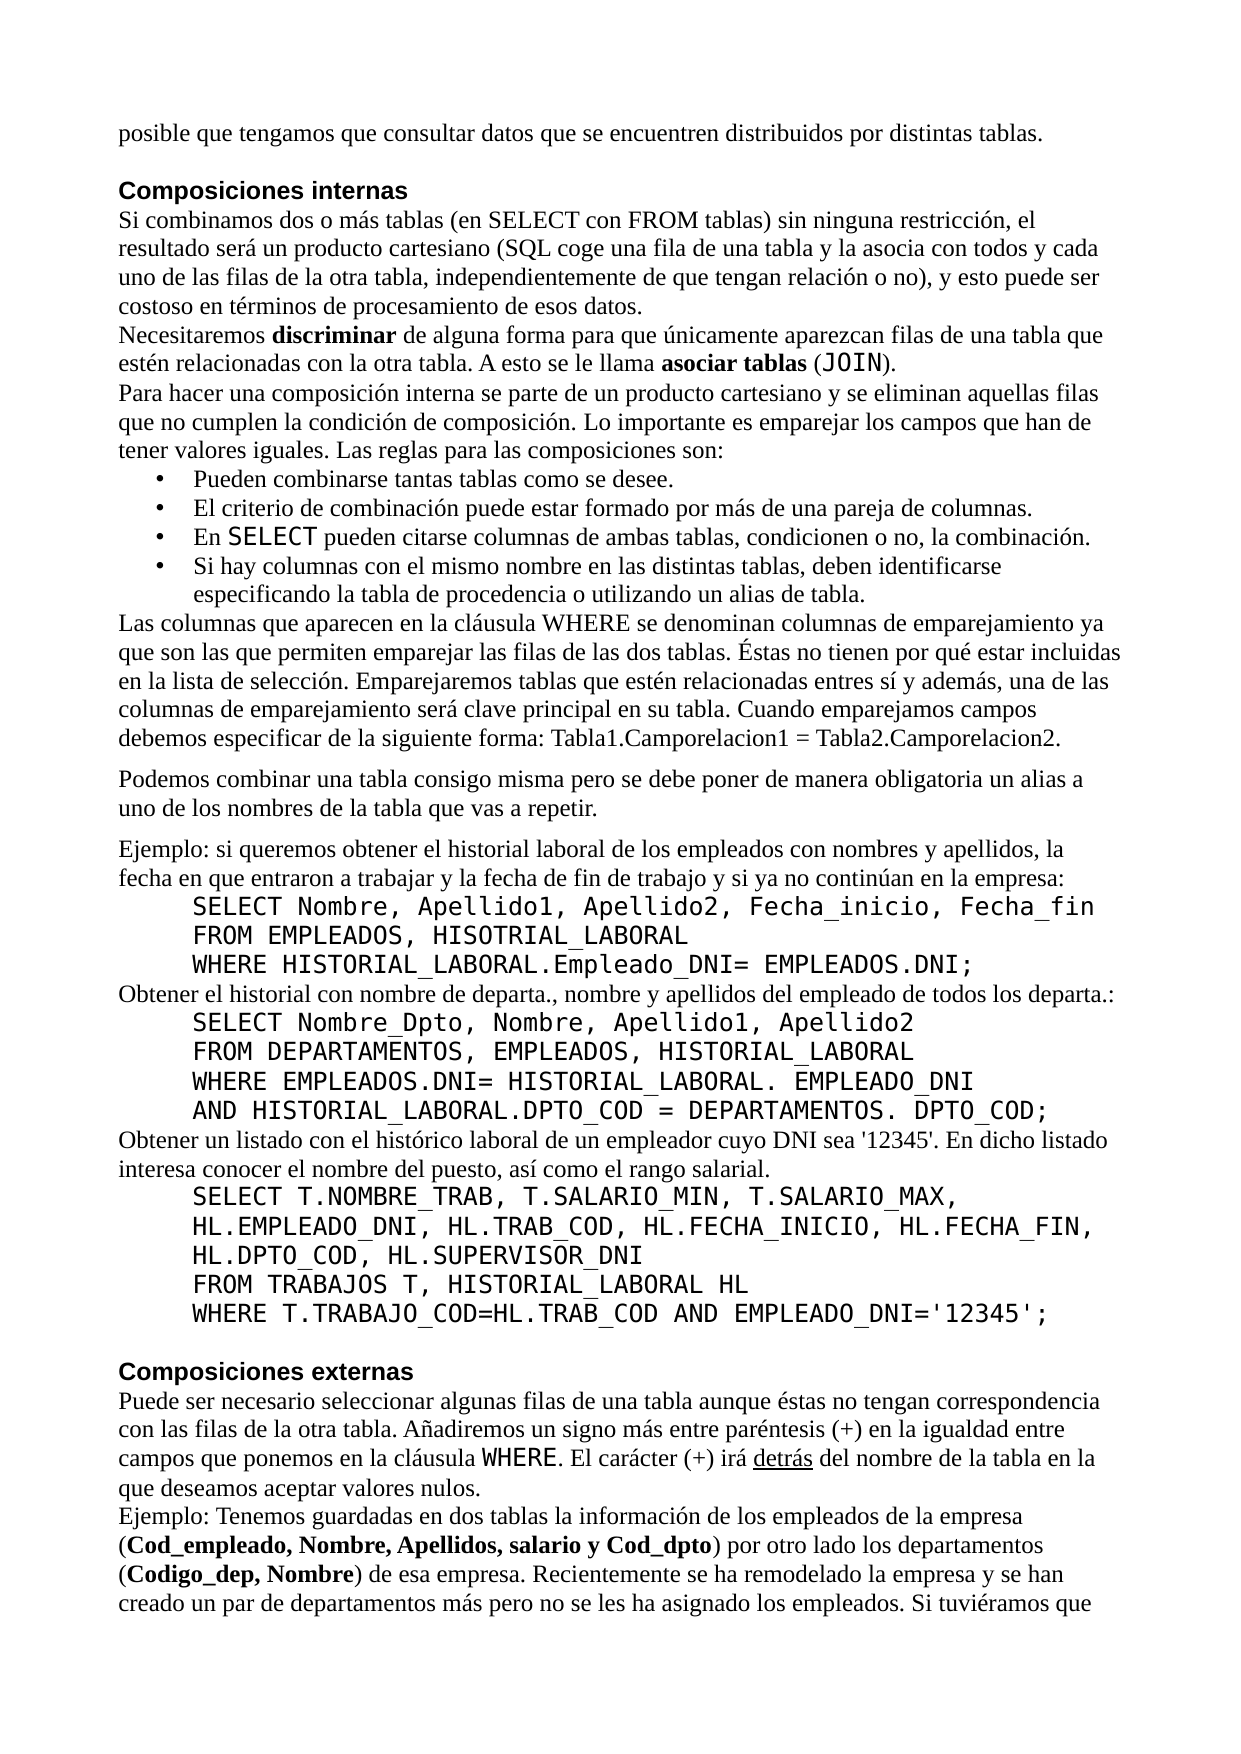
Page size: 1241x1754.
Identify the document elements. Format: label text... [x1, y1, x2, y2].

list El criterio de combinación puede estar formado por más de una pareja de columnas. [156, 493, 1122, 522]
text SELECT T.NOMBRE_TRAB, T.SALARIO_MIN, T.SALARIO_MAX, HL.EMPLEADO_DNI, HL.TRAB_COD, HL.FECHA_INICIO, HL.FECHA_FIN, HL.DPTO_COD, HL.SUPERVISOR_DNI [192, 1182, 1122, 1270]
text FROM TRABAJOS T, HISTORIAL_LABORAL HL [192, 1270, 1122, 1299]
text Si combinamos dos o más tablas (en SELECT con FROM tablas) sin ninguna restricción, el resultado será un producto cartesiano (SQL coge una fila de una tabla y la asocia con todos y cada uno de las filas de la otra tabla, independientemente de que tengan relación o no), y esto puede ser costoso en términos de procesamiento de esos datos. [118, 205, 1122, 320]
text Las columnas que aparecen en la cláusula WHERE se denominan columnas de emparejamiento ya que son las que permiten emparejar las filas de las dos tablas. Éstas no tienen por qué estar incluidas en la lista de selección. Emparejaremos tablas que estén relacionadas entres sí y además, una de las columnas de emparejamiento será clave principal en su tabla. Cuando emparejamos campos debemos especificar de la siguiente forma: Tabla1.Camporelacion1 = Tabla2.Camporelacion2. [118, 608, 1122, 752]
list Si hay columnas con el mismo nombre en las distintas tablas, deben identificarse especificando la tabla de procedencia o utilizando un alias de tabla. [156, 551, 1122, 608]
text Obtener el historial con nombre de departa., nombre y apellidos del empleado de todos los departa.: [118, 979, 1122, 1008]
text Podemos combinar una tabla consigo misma pero se debe poner de manera obligatoria un alias a uno de los nombres de la tabla que vas a repetir. [118, 764, 1122, 822]
text Puede ser necesario seleccionar algunas filas de una tabla aunque éstas no tengan correspondencia con las filas de la otra tabla. Añadiremos un signo más entre paréntesis (+) en la igualdad entre campos que ponemos en la cláusula WHERE. El carácter (+) irá detrás del nombre de la tabla en la que deseamos aceptar valores nulos. [118, 1386, 1122, 1501]
text Composiciones internas [118, 176, 1122, 205]
text SELECT Nombre, Apellido1, Apellido2, Fecha_inicio, Fecha_fin [192, 892, 1122, 921]
text AND HISTORIAL_LABORAL.DPTO_COD = DEPARTAMENTOS. DPTO_COD; [192, 1096, 1122, 1125]
text WHERE EMPLEADOS.DNI= HISTORIAL_LABORAL. EMPLEADO_DNI [192, 1067, 1122, 1096]
list Pueden combinarse tantas tablas como se desee. [156, 464, 1122, 493]
text Para hacer una composición interna se parte de un producto cartesiano y se eliminan aquellas filas que no cumplen la condición de composición. Lo importante es emparejar los campos que han de tener valores iguales. Las reglas para las composiciones son: [118, 378, 1122, 464]
text Necesitaremos discriminar de alguna forma para que únicamente aparezcan filas de una tabla que estén relacionadas con la otra tabla. A esto se le llama asociar tablas (JOIN). [118, 320, 1122, 378]
text FROM DEPARTAMENTOS, EMPLEADOS, HISTORIAL_LABORAL [192, 1037, 1122, 1067]
text SELECT Nombre_Dpto, Nombre, Apellido1, Apellido2 [192, 1008, 1122, 1037]
text posible que tengamos que consultar datos que se encuentren distribuidos por distintas tablas. [118, 118, 1122, 147]
text Obtener un listado con el histórico laboral de un empleador cuyo DNI sea '12345'. En dicho listado interesa conocer el nombre del puesto, así como el rango salarial. [118, 1125, 1122, 1182]
list En SELECT pueden citarse columnas de ambas tablas, condicionen o no, la combinación. [156, 522, 1122, 551]
text FROM EMPLEADOS, HISOTRIAL_LABORAL WHERE HISTORIAL_LABORAL.Empleado_DNI= EMPLEADOS.DNI; [192, 921, 1122, 979]
text Ejemplo: si queremos obtener el historial laboral de los empleados con nombres y apellidos, la fecha en que entraron a trabajar y la fecha de fin de trabajo y si ya no continúan en la empresa: [118, 834, 1122, 892]
text Ejemplo: Tenemos guardadas en dos tablas la información de los empleados de la empresa (Cod_empleado, Nombre, Apellidos, salario y Cod_dpto) por otro lado los departamentos (Codigo_dep, Nombre) de esa empresa. Recientemente se ha remodelado la empresa y se han creado un par de departamentos más pero no se les ha asignado los empleados. Si tuviéramos que [118, 1501, 1122, 1616]
text Composiciones externas [118, 1357, 1122, 1386]
text WHERE T.TRABAJO_COD=HL.TRAB_COD AND EMPLEADO_DNI='12345'; [192, 1299, 1122, 1328]
